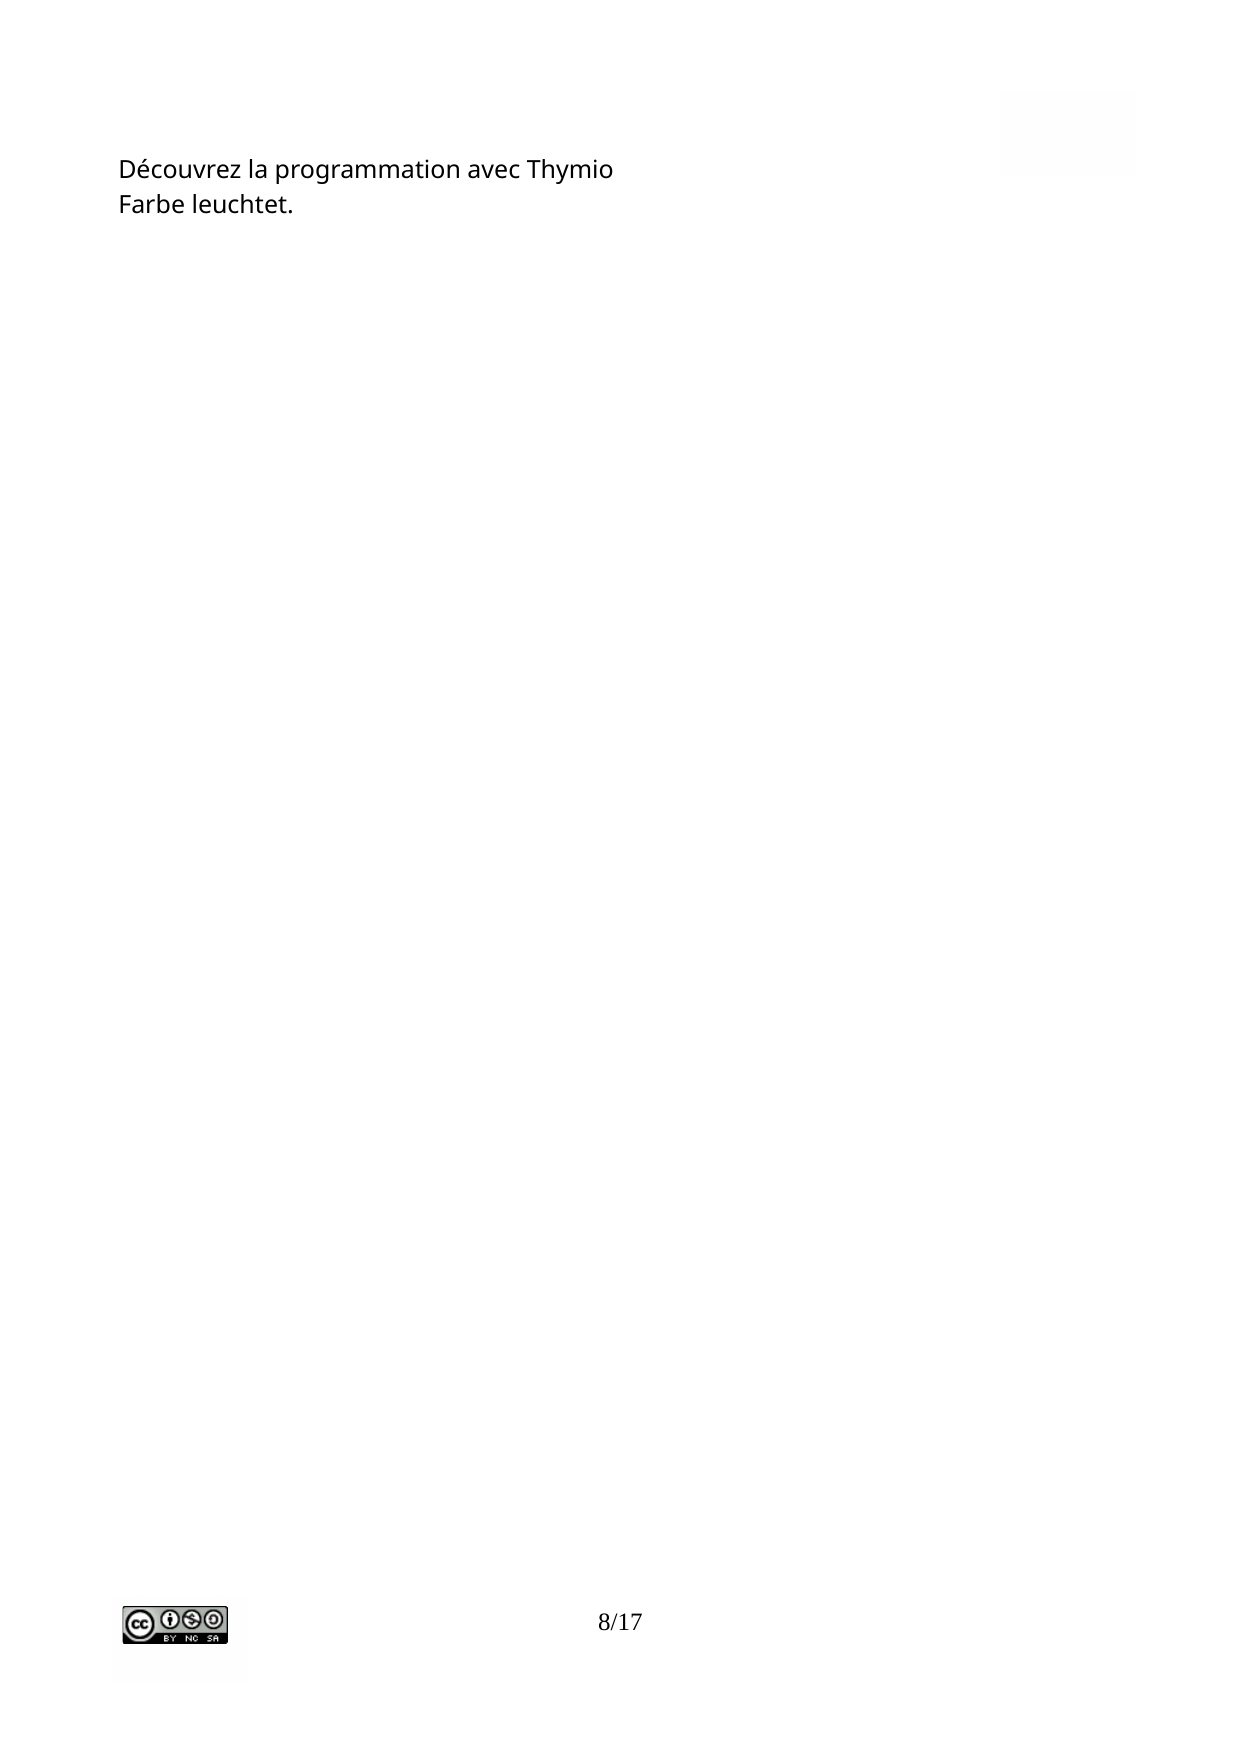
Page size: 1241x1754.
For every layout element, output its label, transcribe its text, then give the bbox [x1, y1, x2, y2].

text Farbe leuchtet. [118, 186, 1122, 220]
picture [112, 1596, 249, 1682]
picture [999, 91, 1136, 177]
